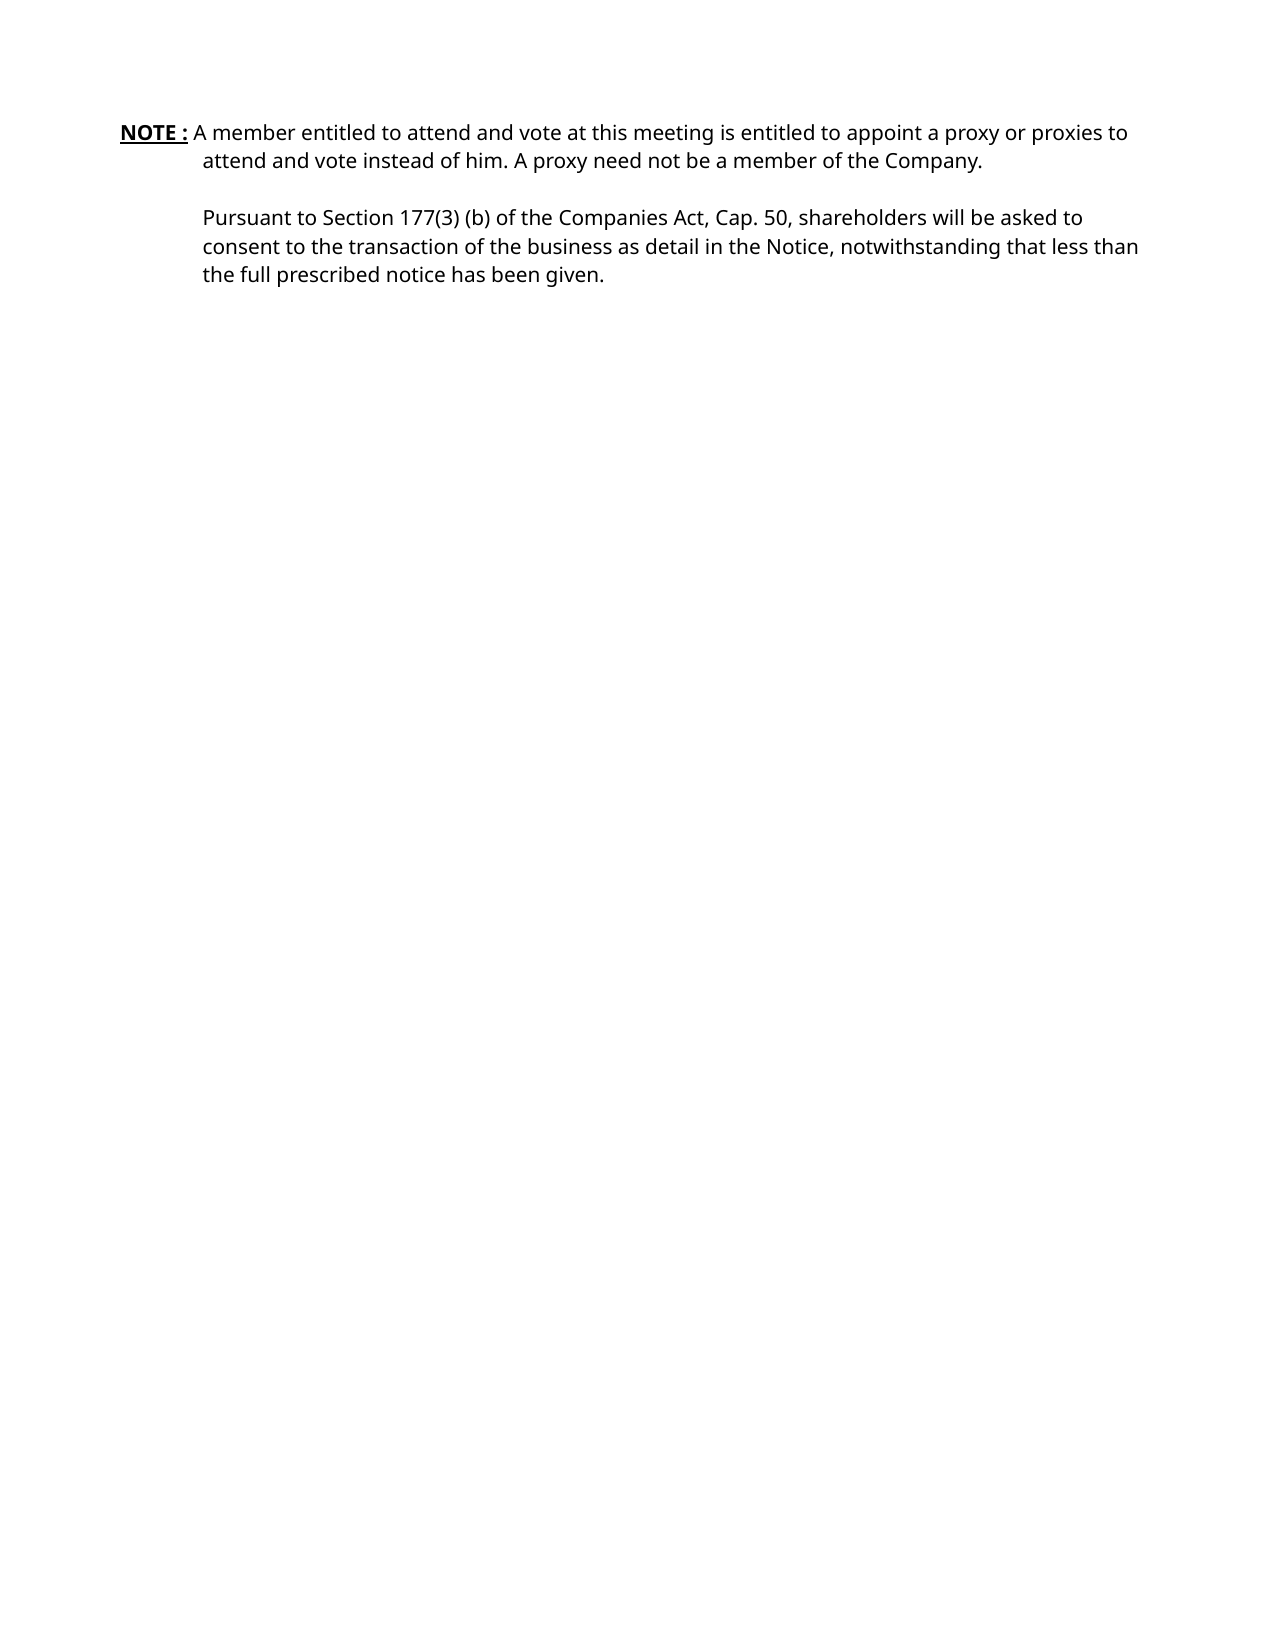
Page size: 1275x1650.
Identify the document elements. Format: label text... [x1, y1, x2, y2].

text NOTE : A member entitled to attend and vote at this meeting is entitled to appoint a proxy or proxies to attend and vote instead of him. A proxy need not be a member of the Company. [120, 118, 1157, 175]
text Pursuant to Section 177(3) (b) of the Companies Act, Cap. 50, shareholders will be asked to consent to the transaction of the business as detail in the Notice, notwithstanding that less than the full prescribed notice has been given. [202, 203, 1157, 289]
